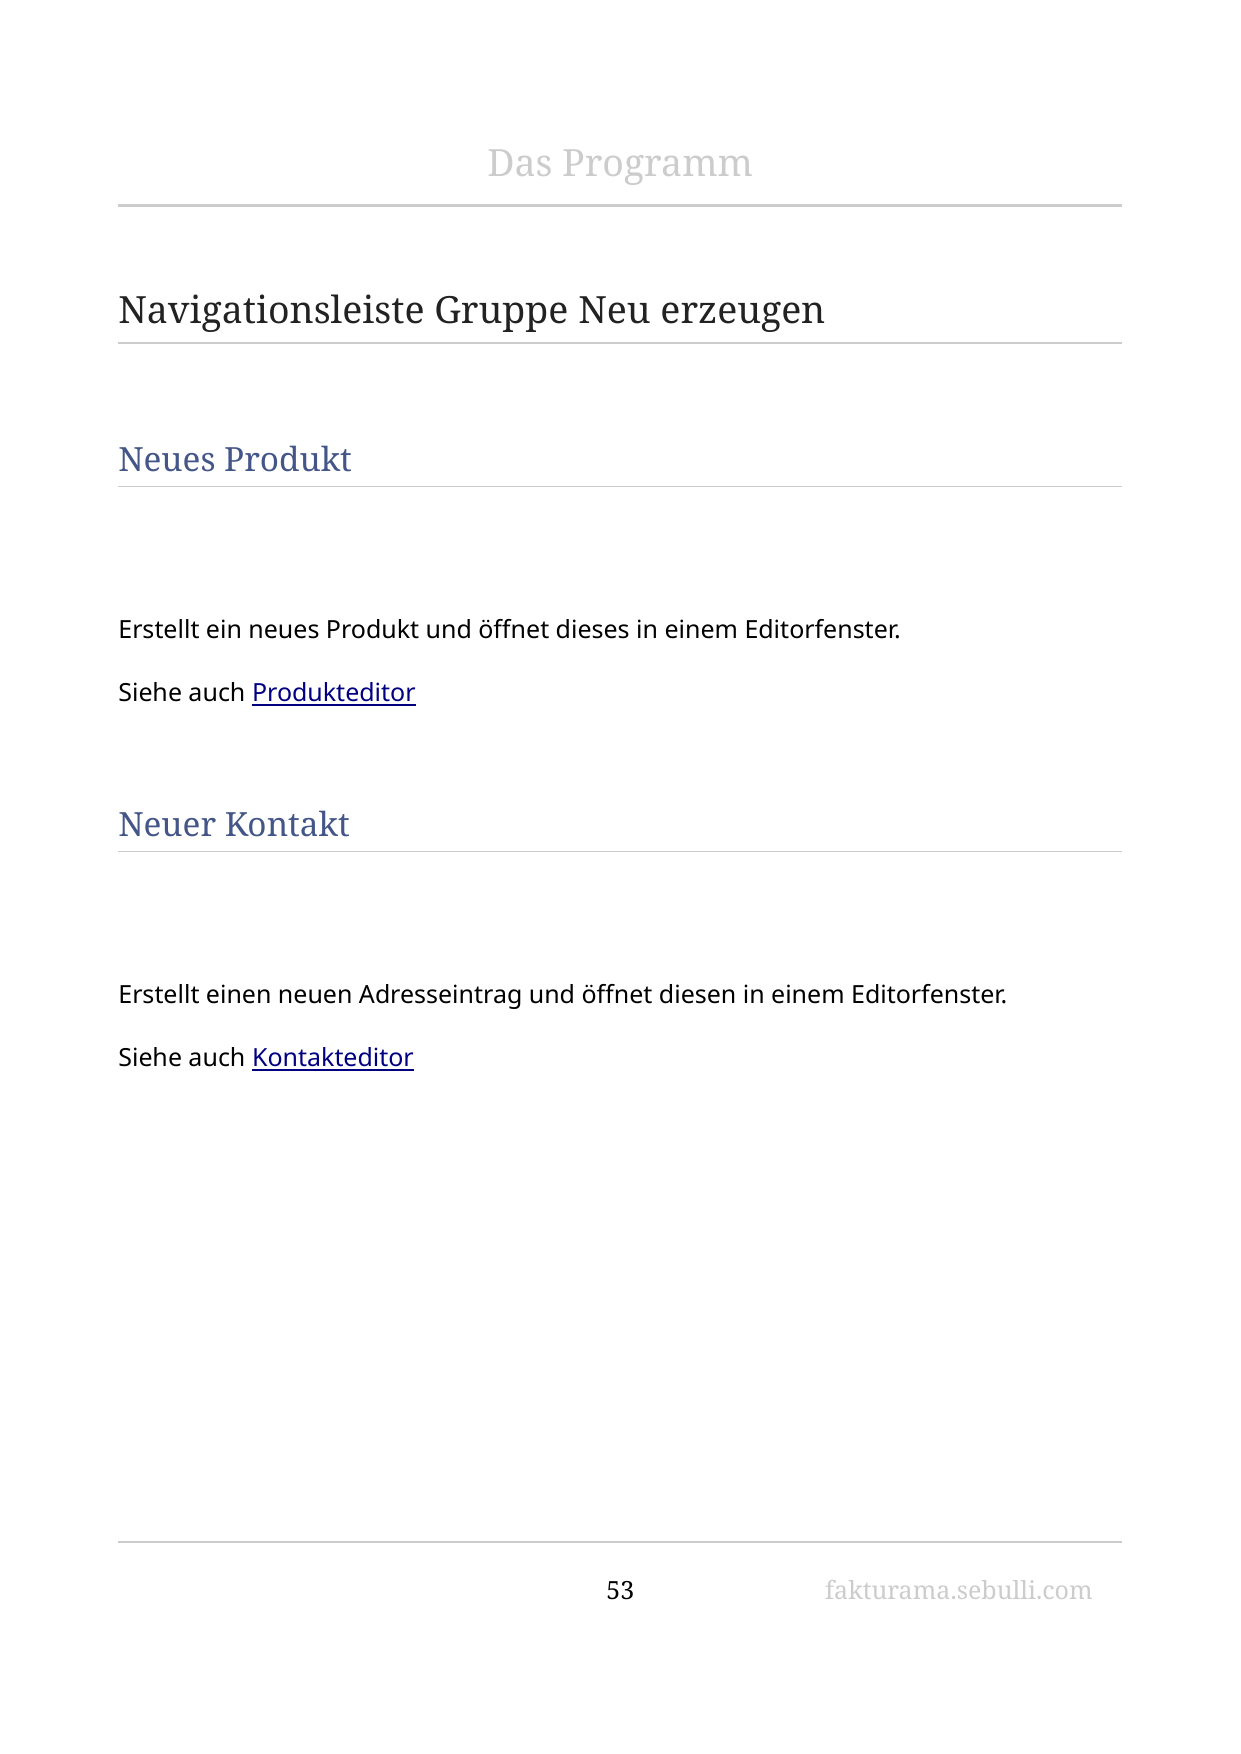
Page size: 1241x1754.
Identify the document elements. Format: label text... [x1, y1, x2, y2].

subtitle Navigationsleiste Gruppe Neu erzeugen [118, 283, 1122, 342]
text Siehe auch Produkteditor [118, 675, 1122, 709]
subtitle Neues Produkt [118, 436, 1122, 486]
text Siehe auch Kontakteditor [118, 1040, 1122, 1074]
text Erstellt einen neuen Adresseintrag und öffnet diesen in einem Editorfenster. [118, 977, 1122, 1011]
subtitle Neuer Kontakt [118, 801, 1122, 851]
text Erstellt ein neues Produkt und öffnet dieses in einem Editorfenster. [118, 611, 1122, 646]
